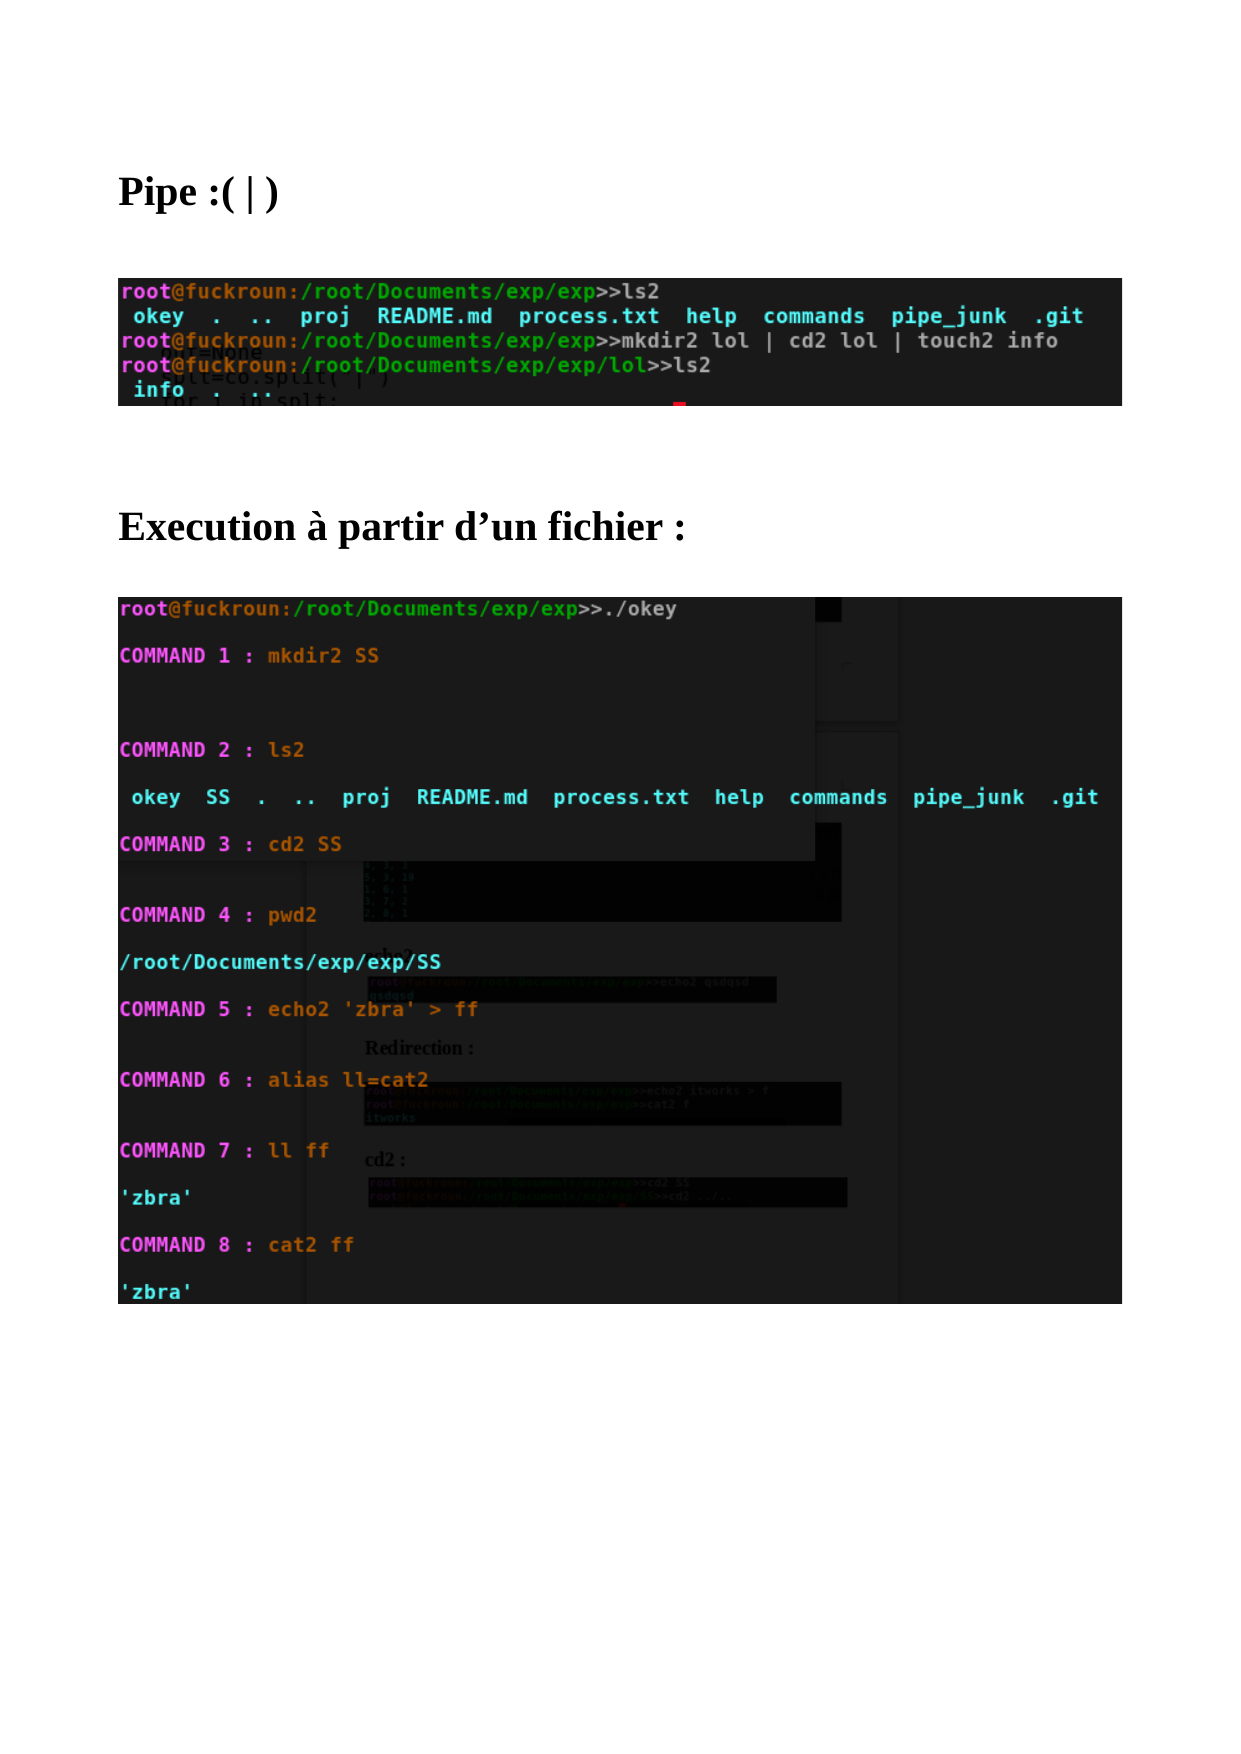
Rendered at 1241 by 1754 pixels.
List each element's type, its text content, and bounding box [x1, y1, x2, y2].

text Pipe :( | ) [118, 166, 1122, 214]
picture [118, 278, 1123, 406]
picture [118, 597, 1123, 1304]
text Execution à partir d’un fichier : [118, 501, 1122, 549]
